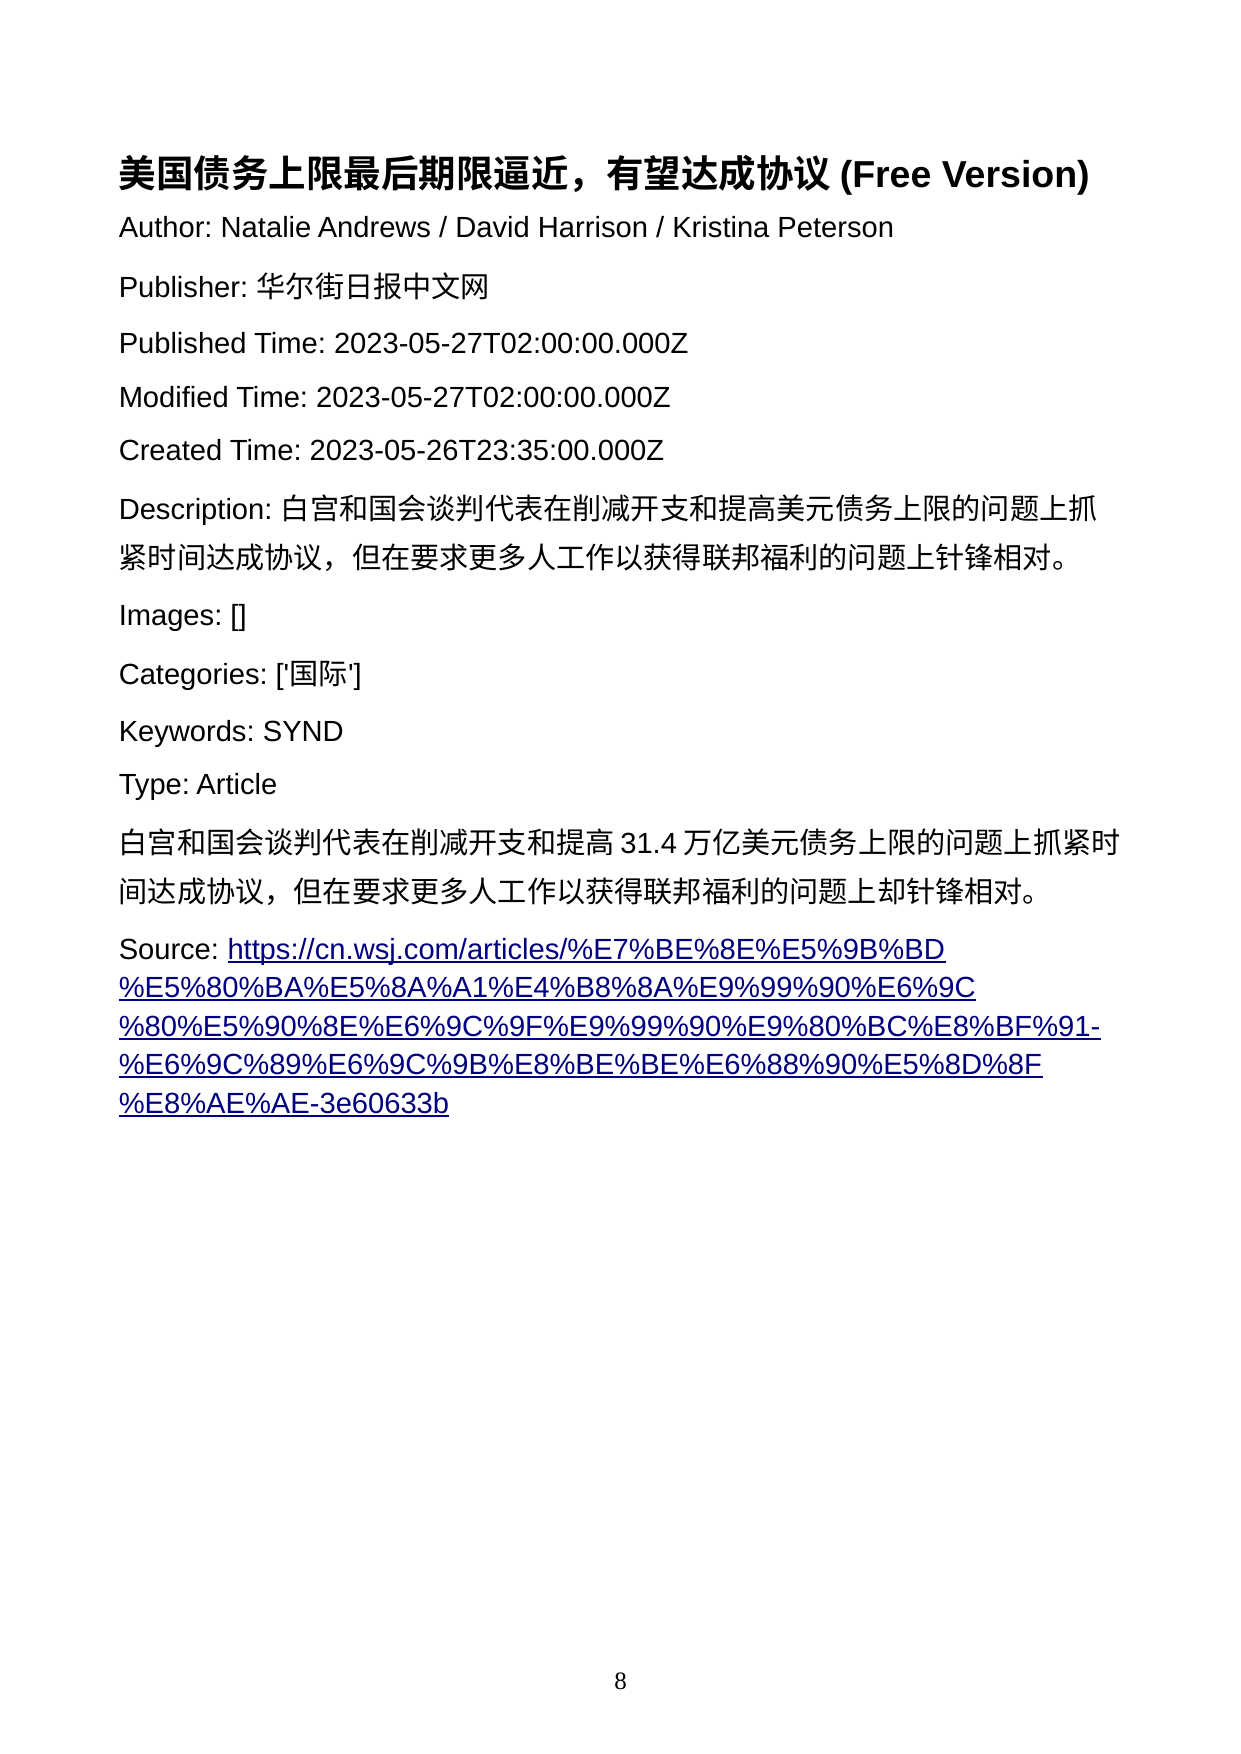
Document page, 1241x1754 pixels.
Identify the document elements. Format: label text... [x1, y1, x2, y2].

text Type: Article [118, 767, 1122, 801]
text Categories: ['国际'] [118, 651, 1122, 693]
subtitle 美国债务上限最后期限逼近，有望达成协议 (Free Version) [118, 143, 1122, 198]
text 白宫和国会谈判代表在削减开支和提高31.4万亿美元债务上限的问题上抓紧时间达成协议，但在要求更多人工作以获得联邦福利的问题上却针锋相对。 [118, 820, 1122, 911]
text Created Time: 2023-05-26T23:35:00.000Z [118, 433, 1122, 466]
text Description: 白宫和国会谈判代表在削减开支和提高美元债务上限的问题上抓紧时间达成协议，但在要求更多人工作以获得联邦福利的问题上针锋相对。 [118, 486, 1122, 577]
text Modified Time: 2023-05-27T02:00:00.000Z [118, 380, 1122, 413]
text Keywords: SYND [118, 714, 1122, 747]
text Publisher: 华尔街日报中文网 [118, 263, 1122, 306]
text Published Time: 2023-05-27T02:00:00.000Z [118, 327, 1122, 360]
text Source: https://cn.wsj.com/articles/%E7%BE%8E%E5%9B%BD%E5%80%BA%E5%8A%A1%E4%B8%8A%E9%99%90%E6%9C%80%E5%90%8E%E6%9C%9F%E9%99%90%E9%80%BC%E8%BF%91-%E6%9C%89%E6%9C%9B%E8%BE%BE%E6%88%90%E5%8D%8F%E8%AE%AE-3e60633b [118, 932, 1122, 1119]
text Author: Natalie Andrews / David Harrison / Kristina Peterson [118, 210, 1122, 244]
text Images: [] [118, 598, 1122, 631]
